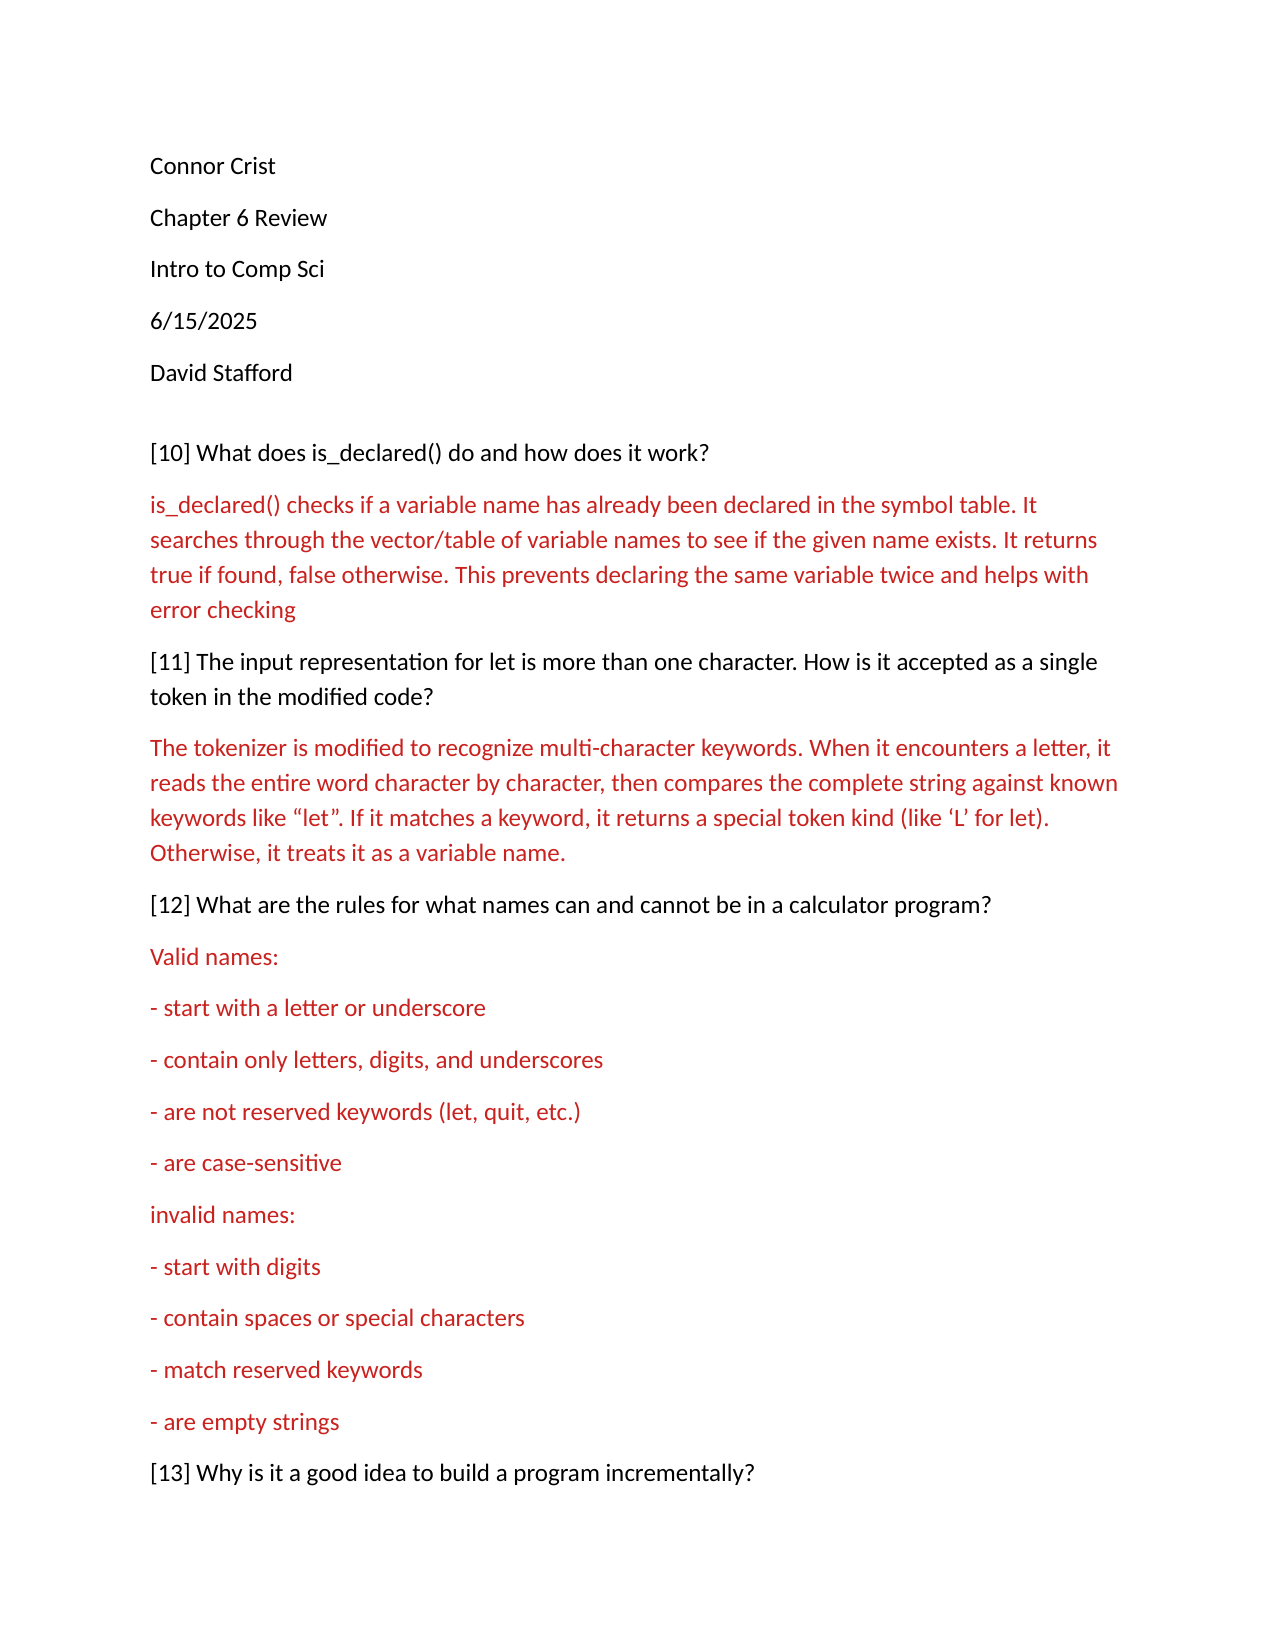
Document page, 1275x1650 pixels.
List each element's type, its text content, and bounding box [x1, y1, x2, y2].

text - start with a letter or underscore [150, 993, 1125, 1023]
text [10] What does is_declared() do and how does it work? [150, 438, 1125, 468]
text - match reserved keywords [150, 1354, 1125, 1385]
text - are not reserved keywords (let, quit, etc.) [150, 1096, 1125, 1126]
text - are empty strings [150, 1406, 1125, 1436]
text is_declared() checks if a variable name has already been declared in the symbol table. It searches through the vector/table of variable names to see if the given name exists. It returns true if found, false otherwise. This prevents declaring the same variable twice and helps with error checking [150, 489, 1125, 625]
text Valid names: [150, 941, 1125, 971]
text [13] Why is it a good idea to build a program incrementally? [150, 1458, 1125, 1488]
text The tokenizer is modified to recognize multi-character keywords. When it encounters a letter, it reads the entire word character by character, then compares the complete string against known keywords like “let”. If it matches a keyword, it returns a special token kind (like ‘L’ for let). Otherwise, it treats it as a variable name. [150, 733, 1125, 868]
text [11] The input representation for let is more than one character. How is it accepted as a single token in the modified code? [150, 646, 1125, 711]
text - contain only letters, digits, and underscores [150, 1044, 1125, 1075]
text - contain spaces or special characters [150, 1303, 1125, 1333]
text [12] What are the rules for what names can and cannot be in a calculator program? [150, 889, 1125, 920]
text invalid names: [150, 1199, 1125, 1230]
text - are case-sensitive [150, 1148, 1125, 1178]
text - start with digits [150, 1251, 1125, 1281]
